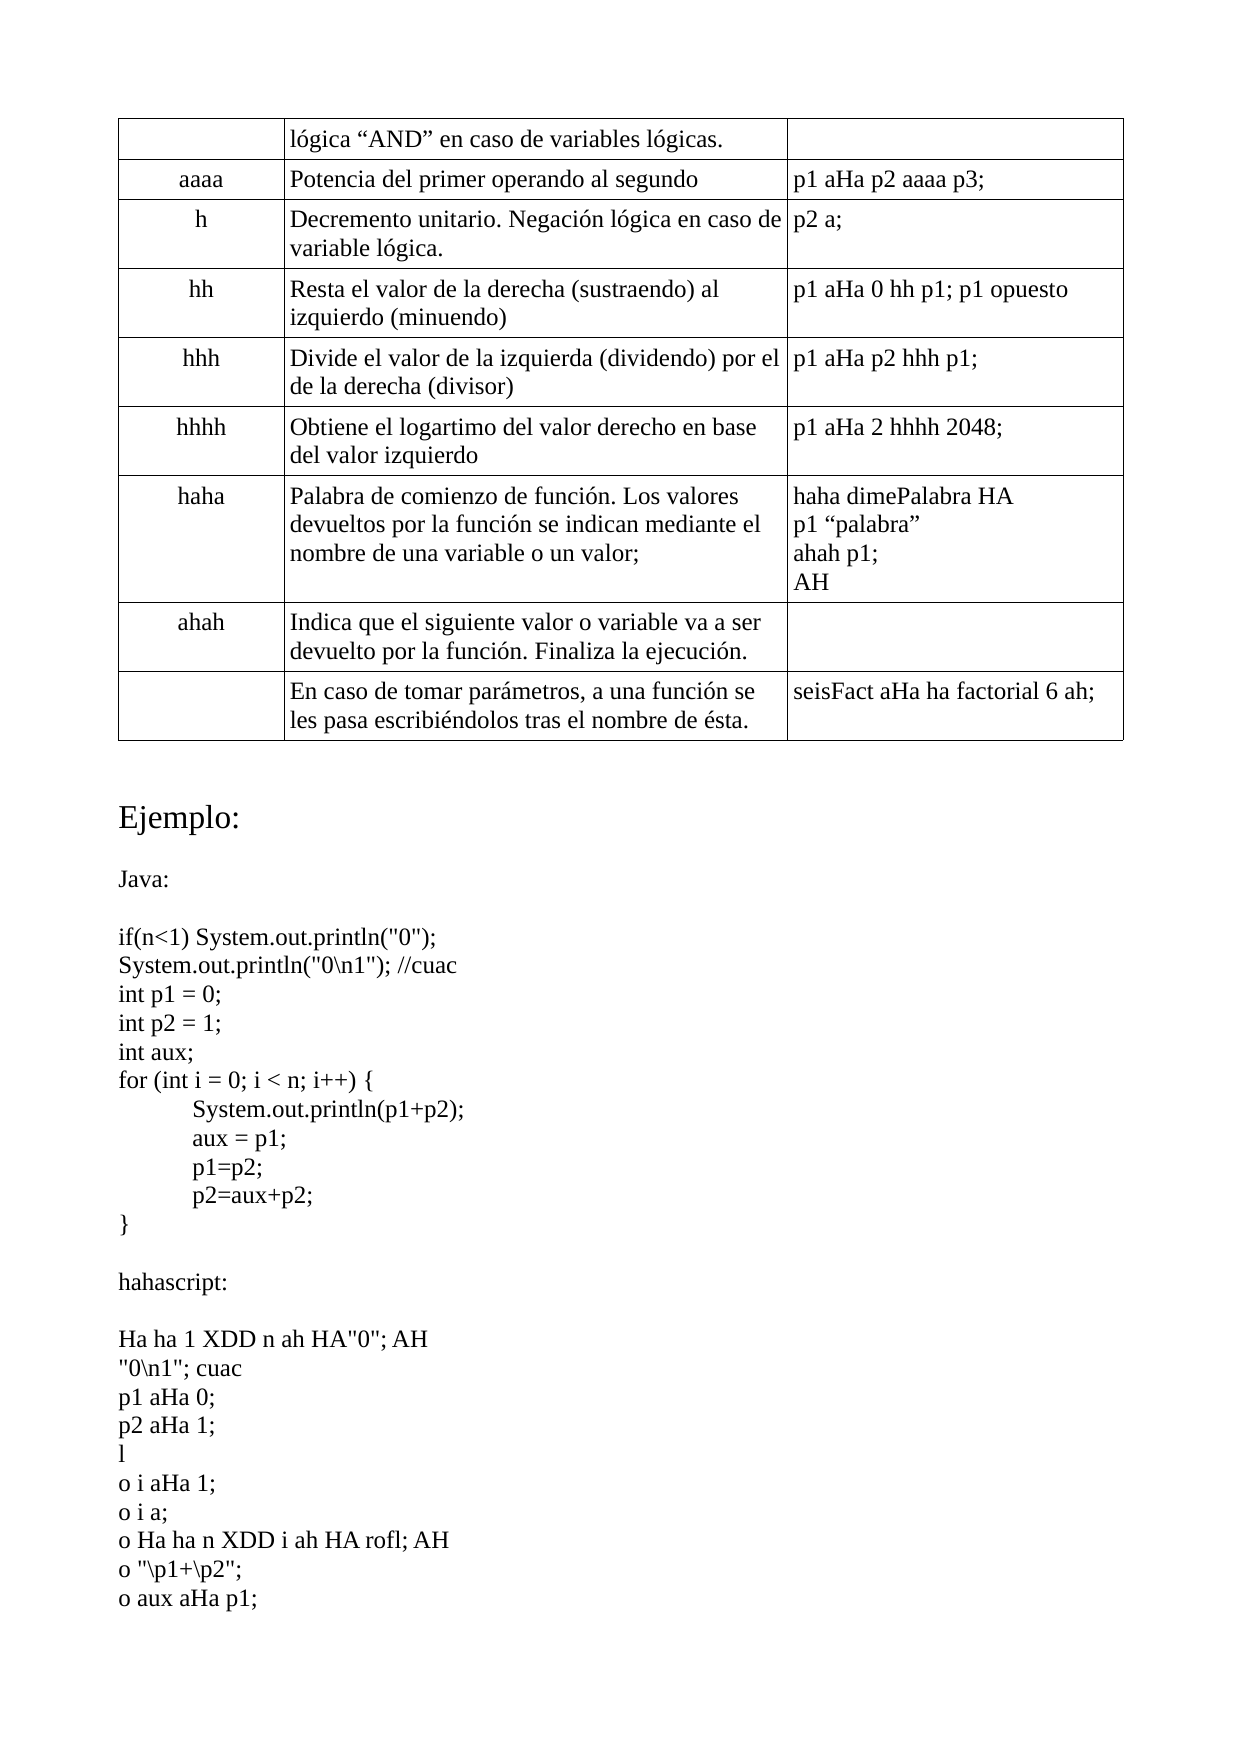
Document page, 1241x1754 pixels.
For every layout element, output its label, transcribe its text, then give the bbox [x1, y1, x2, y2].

table_cell Resta el valor de la derecha (sustraendo) al izquierdo (minuendo) [285, 269, 787, 337]
text l [118, 1439, 1122, 1468]
table_cell [119, 119, 284, 158]
table_cell hhh [119, 338, 284, 406]
text "0\n1"; cuac [118, 1353, 1122, 1382]
table_cell p1 aHa 2 hhhh 2048; [788, 407, 1123, 475]
table_cell Obtiene el logartimo del valor derecho en base del valor izquierdo [285, 407, 787, 475]
text int p2 = 1; [118, 1008, 1122, 1037]
table_cell p1 aHa p2 hhh p1; [788, 338, 1123, 406]
text System.out.println("0\n1"); //cuac [118, 951, 1122, 979]
table_cell haha [119, 476, 284, 602]
table_cell ahah [119, 603, 284, 671]
text } [118, 1209, 1122, 1238]
text p1 aHa 0; [118, 1382, 1122, 1411]
text o "\p1+\p2"; [118, 1554, 1122, 1583]
text p2 aHa 1; [118, 1411, 1122, 1439]
text o Ha ha n XDD i ah HA rofl; AH [118, 1526, 1122, 1554]
text int p1 = 0; [118, 979, 1122, 1008]
text int aux; [118, 1037, 1122, 1066]
text o i a; [118, 1497, 1122, 1526]
text for (int i = 0; i < n; i++) { [118, 1066, 1122, 1094]
text o i aHa 1; [118, 1468, 1122, 1497]
table_cell haha dimePalabra HA p1 “palabra” ahah p1; AH [788, 476, 1123, 602]
text if(n<1) System.out.println("0"); [118, 922, 1122, 951]
table_cell [788, 119, 1123, 158]
table_cell aaaa [119, 160, 284, 199]
table_cell p2 a; [788, 200, 1123, 268]
table_cell p1 aHa 0 hh p1; p1 opuesto [788, 269, 1123, 337]
text p2=aux+p2; [118, 1181, 1122, 1209]
text hahascript: [118, 1267, 1122, 1296]
table_cell Palabra de comienzo de función. Los valores devueltos por la función se indican mediante el nombre de una variable o un valor; [285, 476, 787, 602]
table_cell seisFact aHa ha factorial 6 ah; [788, 672, 1123, 740]
table_cell hh [119, 269, 284, 337]
table_cell Indica que el siguiente valor o variable va a ser devuelto por la función. Finaliza la ejecución. [285, 603, 787, 671]
text aux = p1; [118, 1123, 1122, 1152]
table_cell hhhh [119, 407, 284, 475]
table_cell En caso de tomar parámetros, a una función se les pasa escribiéndolos tras el nombre de ésta. [285, 672, 787, 740]
text System.out.println(p1+p2); [118, 1094, 1122, 1123]
text o aux aHa p1; [118, 1583, 1122, 1612]
text Ejemplo: [118, 797, 1122, 836]
table_cell lógica “AND” en caso de variables lógicas. [285, 119, 787, 158]
table_cell [788, 603, 1123, 671]
text p1=p2; [118, 1152, 1122, 1181]
text Java: [118, 864, 1122, 893]
table_cell [119, 672, 284, 740]
table_cell h [119, 200, 284, 268]
text Ha ha 1 XDD n ah HA"0"; AH [118, 1324, 1122, 1353]
table_cell p1 aHa p2 aaaa p3; [788, 160, 1123, 199]
table_cell Divide el valor de la izquierda (dividendo) por el de la derecha (divisor) [285, 338, 787, 406]
table_cell Potencia del primer operando al segundo [285, 160, 787, 199]
table_cell Decremento unitario. Negación lógica en caso de variable lógica. [285, 200, 787, 268]
